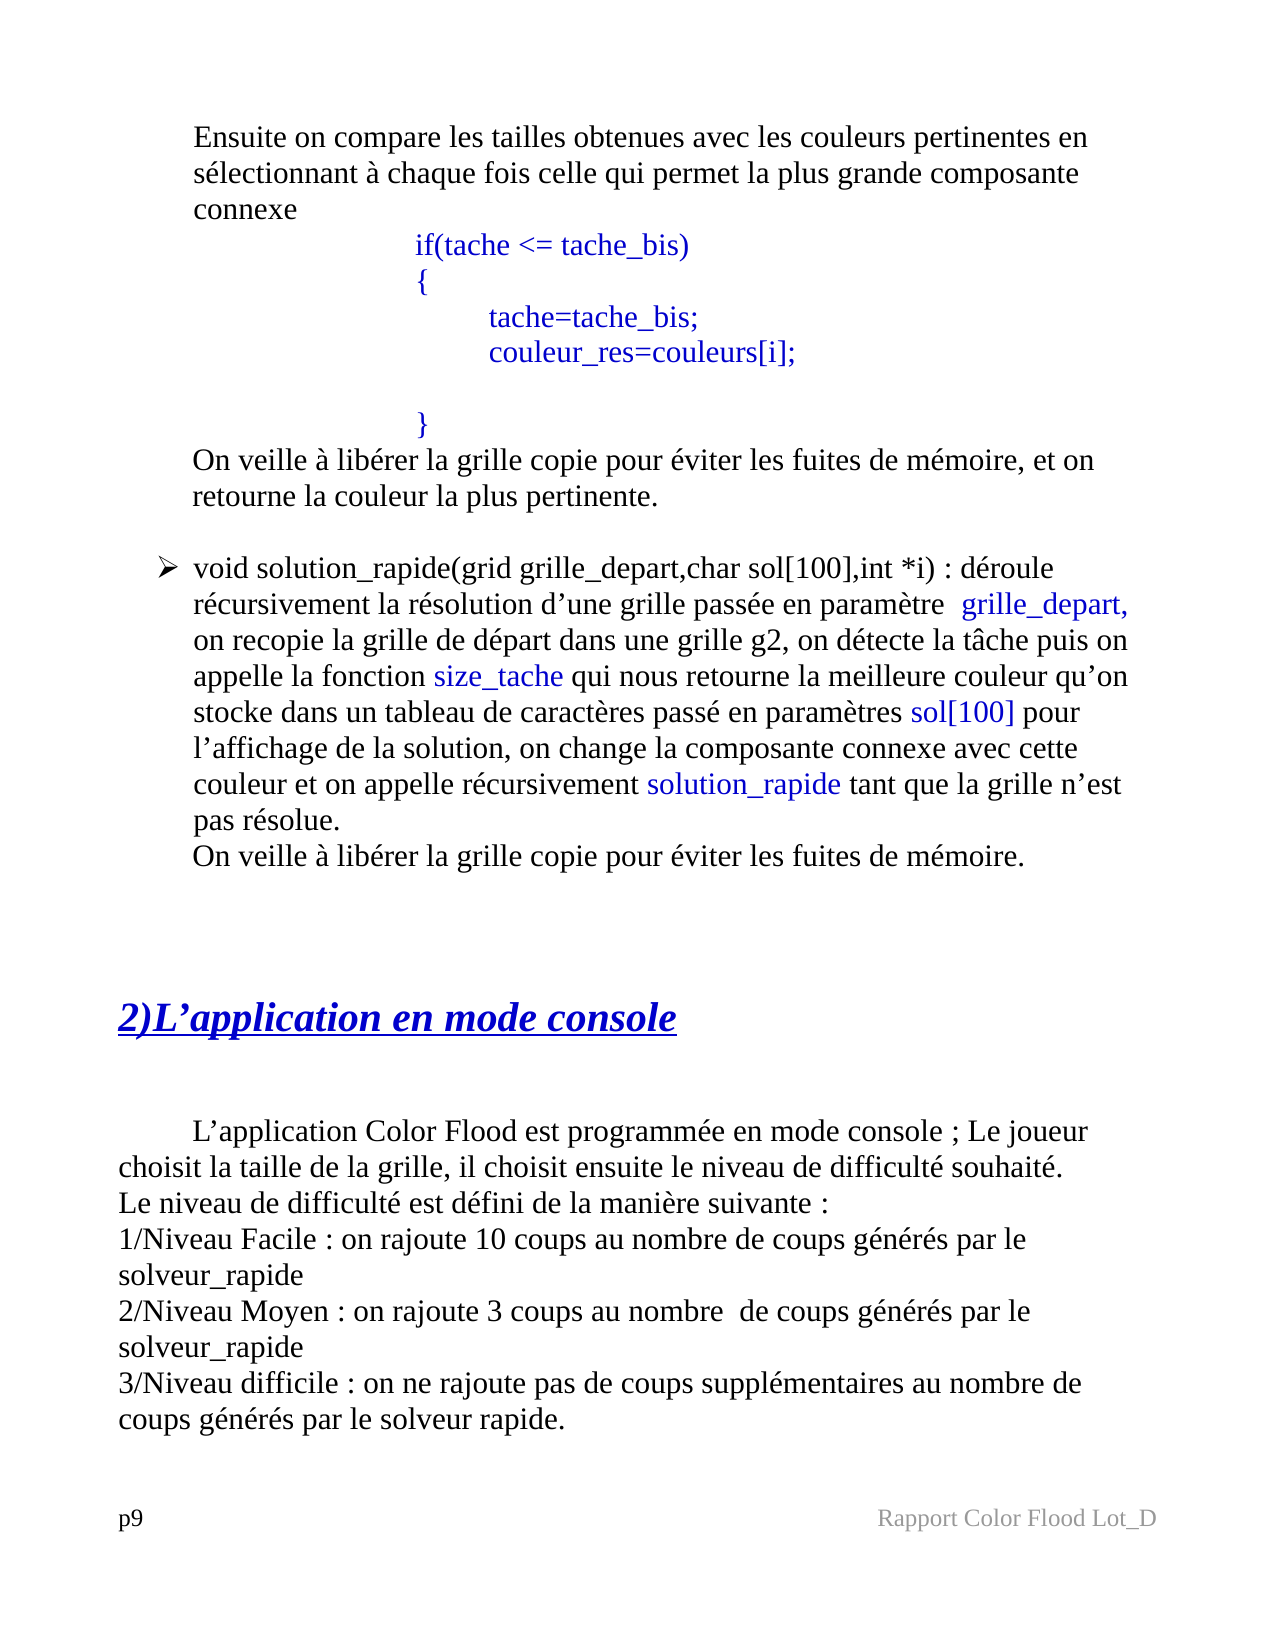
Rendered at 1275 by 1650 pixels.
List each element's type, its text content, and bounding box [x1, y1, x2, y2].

text L’application Color Flood est programmée en mode console ; Le joueur choisit la taille de la grille, il choisit ensuite le niveau de difficulté souhaité. [118, 1112, 1157, 1184]
text 1/Niveau Facile : on rajoute 10 coups au nombre de coups générés par le solveur_rapide [118, 1220, 1157, 1292]
list { [156, 262, 1157, 298]
text 3/Niveau difficile : on ne rajoute pas de coups supplémentaires au nombre de coups générés par le solveur rapide. [118, 1364, 1157, 1436]
list tache=tache_bis; [156, 298, 1157, 334]
text 2/Niveau Moyen : on rajoute 3 coups au nombre de coups générés par le solveur_rapide [118, 1292, 1157, 1364]
text On veille à libérer la grille copie pour éviter les fuites de mémoire, et on [118, 442, 1157, 477]
list Ensuite on compare les tailles obtenues avec les couleurs pertinentes en sélectionnant à chaque fois celle qui permet la plus grande composante connexe [156, 118, 1157, 226]
text On veille à libérer la grille copie pour éviter les fuites de mémoire. [118, 837, 1157, 873]
list } [156, 406, 1157, 442]
text 2)L’application en mode console [118, 993, 1157, 1041]
text Le niveau de difficulté est défini de la manière suivante : [118, 1184, 1157, 1220]
text retourne la couleur la plus pertinente. [118, 477, 1157, 513]
list void solution_rapide(grid grille_depart,char sol[100],int *i) : déroule récursivement la résolution d’une grille passée en paramètre grille_depart, on recopie la grille de départ dans une grille g2, on détecte la tâche puis on appelle la fonction size_tache qui nous retourne la meilleure couleur qu’on stocke dans un tableau de caractères passé en paramètres sol[100] pour l’affichage de la solution, on change la composante connexe avec cette couleur et on appelle récursivement solution_rapide tant que la grille n’est pas résolue. [156, 549, 1157, 837]
list if(tache <= tache_bis) [156, 226, 1157, 262]
list couleur_res=couleurs[i]; [156, 334, 1157, 370]
